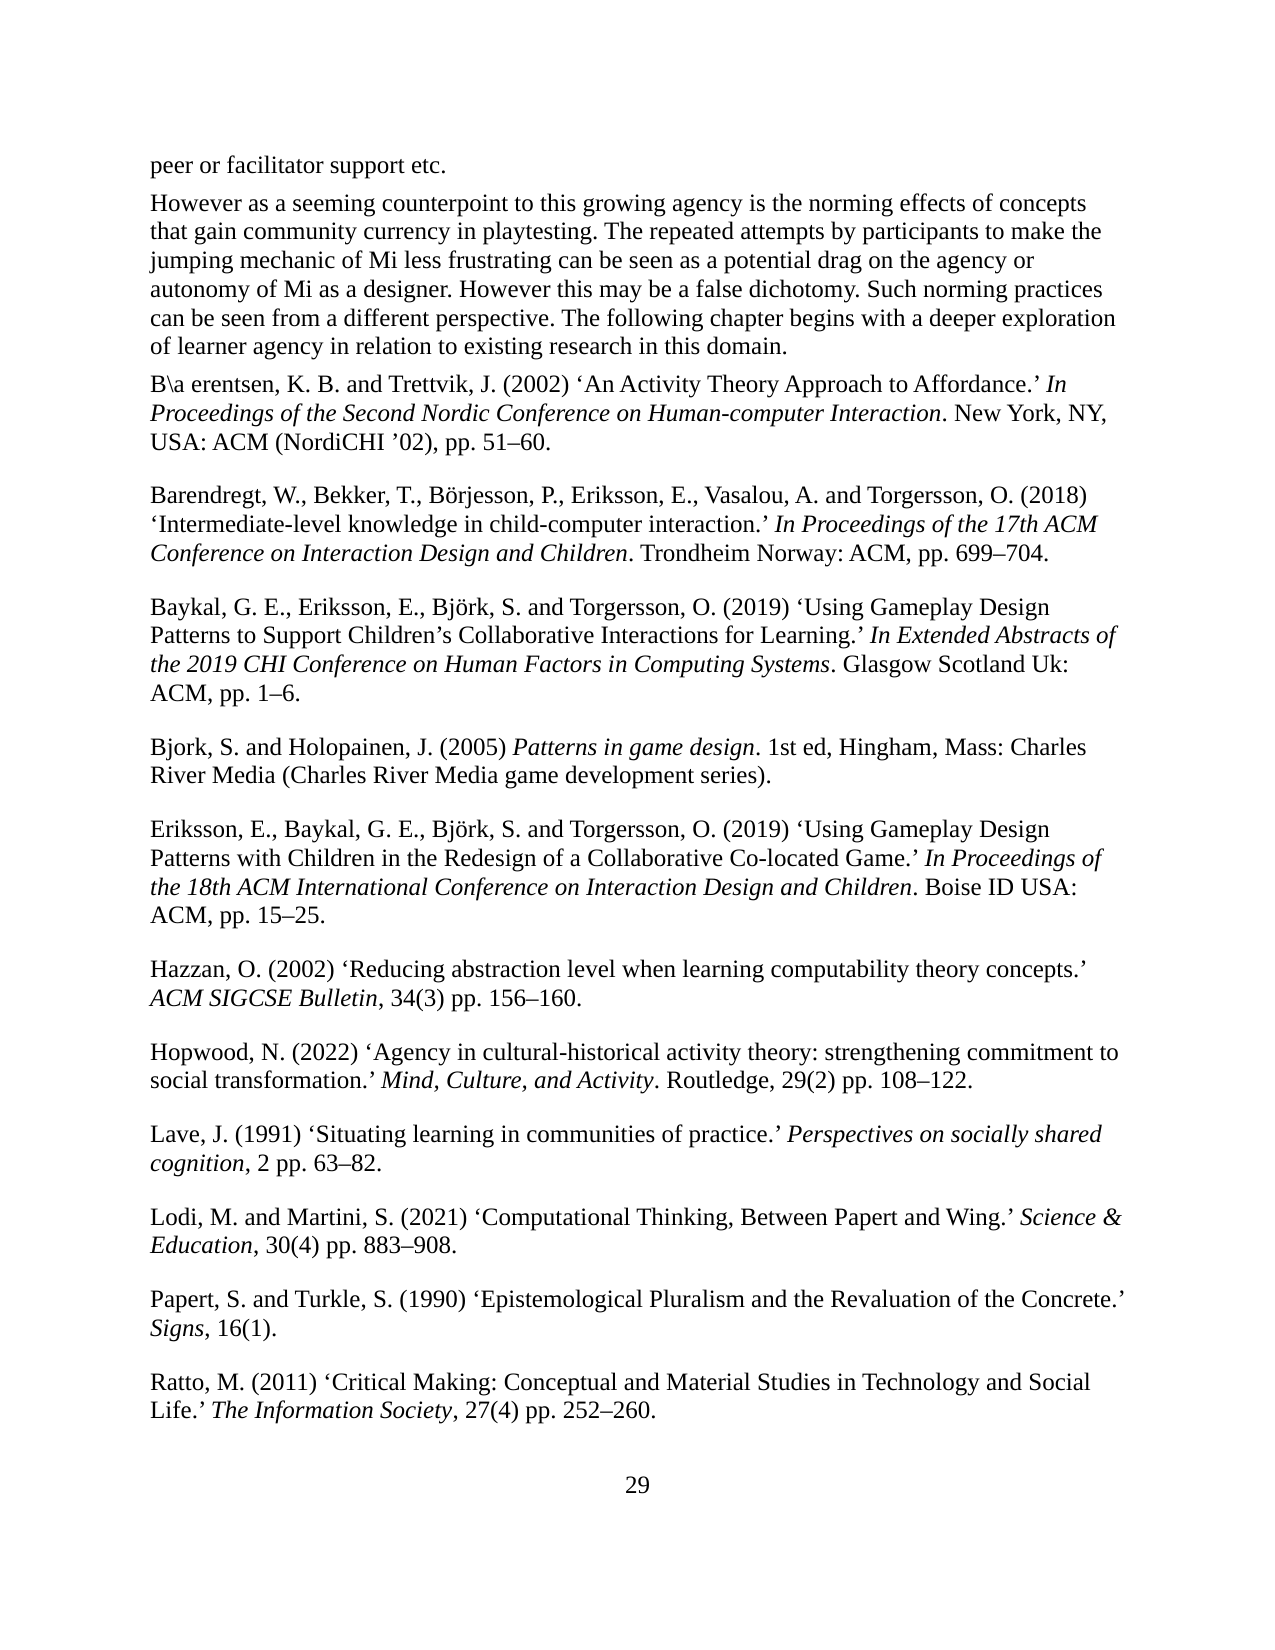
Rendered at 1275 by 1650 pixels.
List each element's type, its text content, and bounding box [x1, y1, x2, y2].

text However as a seeming counterpoint to this growing agency is the norming effects of concepts that gain community currency in playtesting. The repeated attempts by participants to make the jumping mechanic of Mi less frustrating can be seen as a potential drag on the agency or autonomy of Mi as a designer. However this may be a false dichotomy. Such norming practices can be seen from a different perspective. The following chapter begins with a deeper exploration of learner agency in relation to existing research in this domain. [150, 188, 1125, 360]
text Papert, S. and Turkle, S. (1990) ‘Epistemological Pluralism and the Revaluation of the Concrete.’ Signs, 16(1). [150, 1284, 1125, 1342]
text Hopwood, N. (2022) ‘Agency in cultural-historical activity theory: strengthening commitment to social transformation.’ Mind, Culture, and Activity. Routledge, 29(2) pp. 108–122. [150, 1037, 1125, 1094]
text Lodi, M. and Martini, S. (2021) ‘Computational Thinking, Between Papert and Wing.’ Science & Education, 30(4) pp. 883–908. [150, 1202, 1125, 1259]
text B\a erentsen, K. B. and Trettvik, J. (2002) ‘An Activity Theory Approach to Affordance.’ In Proceedings of the Second Nordic Conference on Human-computer Interaction. New York, NY, USA: ACM (NordiCHI ’02), pp. 51–60. [150, 369, 1125, 455]
text Ratto, M. (2011) ‘Critical Making: Conceptual and Material Studies in Technology and Social Life.’ The Information Society, 27(4) pp. 252–260. [150, 1367, 1125, 1424]
text Bjork, S. and Holopainen, J. (2005) Patterns in game design. 1st ed, Hingham, Mass: Charles River Media (Charles River Media game development series). [150, 732, 1125, 789]
text Eriksson, E., Baykal, G. E., Björk, S. and Torgersson, O. (2019) ‘Using Gameplay Design Patterns with Children in the Redesign of a Collaborative Co-located Game.’ In Proceedings of the 18th ACM International Conference on Interaction Design and Children. Boise ID USA: ACM, pp. 15–25. [150, 814, 1125, 929]
text Hazzan, O. (2002) ‘Reducing abstraction level when learning computability theory concepts.’ ACM SIGCSE Bulletin, 34(3) pp. 156–160. [150, 954, 1125, 1012]
text Barendregt, W., Bekker, T., Börjesson, P., Eriksson, E., Vasalou, A. and Torgersson, O. (2018) ‘Intermediate-level knowledge in child-computer interaction.’ In Proceedings of the 17th ACM Conference on Interaction Design and Children. Trondheim Norway: ACM, pp. 699–704. [150, 480, 1125, 567]
text Lave, J. (1991) ‘Situating learning in communities of practice.’ Perspectives on socially shared cognition, 2 pp. 63–82. [150, 1119, 1125, 1177]
text peer or facilitator support etc. [150, 150, 1125, 179]
text Baykal, G. E., Eriksson, E., Björk, S. and Torgersson, O. (2019) ‘Using Gameplay Design Patterns to Support Children’s Collaborative Interactions for Learning.’ In Extended Abstracts of the 2019 CHI Conference on Human Factors in Computing Systems. Glasgow Scotland Uk: ACM, pp. 1–6. [150, 592, 1125, 707]
